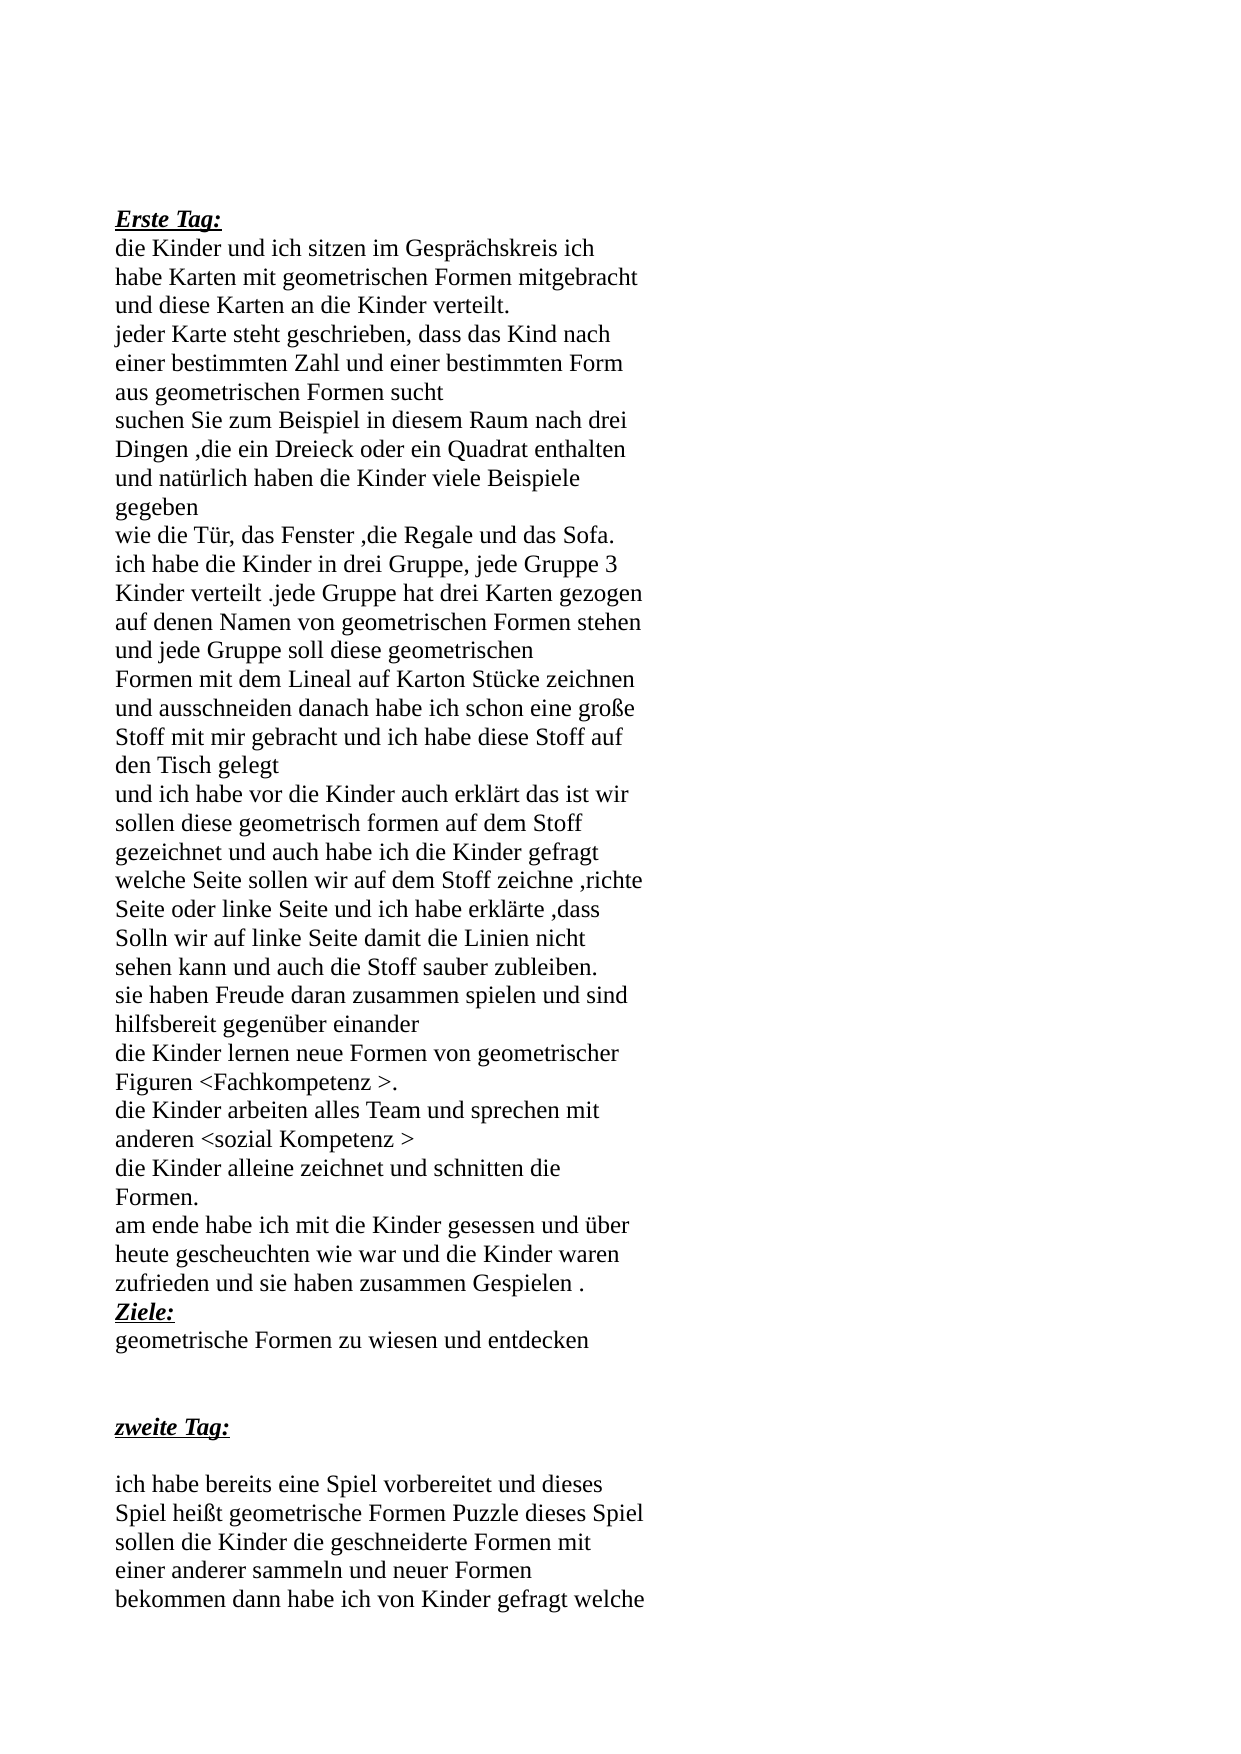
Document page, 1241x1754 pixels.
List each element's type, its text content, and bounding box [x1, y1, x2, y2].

table_header Erste Tag: die Kinder und ich sitzen im Gesprächskreis ich habe Karten mit geometrischen Formen mitgebracht und diese Karten an die Kinder verteilt. jeder Karte steht geschrieben, dass das Kind nach einer bestimmten Zahl und einer bestimmten Form aus geometrischen Formen sucht suchen Sie zum Beispiel in diesem Raum nach drei Dingen ,die ein Dreieck oder ein Quadrat enthalten und natürlich haben die Kinder viele Beispiele gegeben wie die Tür, das Fenster ,die Regale und das Sofa. ich habe die Kinder in drei Gruppe, jede Gruppe 3 Kinder verteilt .jede Gruppe hat drei Karten gezogen auf denen Namen von geometrischen Formen stehen und jede Gruppe soll diese geometrischen Formen mit dem Lineal auf Karton Stücke zeichnen und ausschneiden danach habe ich schon eine große Stoff mit mir gebracht und ich habe diese Stoff auf den Tisch gelegt und ich habe vor die Kinder auch erklärt das ist wir sollen diese geometrisch formen auf dem Stoff gezeichnet und auch habe ich die Kinder gefragt welche Seite sollen wir auf dem Stoff zeichne ,richte Seite oder linke Seite und ich habe erklärte ,dass Solln wir auf linke Seite damit die Linien nicht sehen kann und auch die Stoff sauber zubleiben. sie haben Freude daran zusammen spielen und sind hilfsbereit gegenüber einander die Kinder lernen neue Formen von geometrischer Figuren <Fachkompetenz >. die Kinder arbeiten alles Team und sprechen mit anderen <sozial Kompetenz > die Kinder alleine zeichnet und schnitten die Formen. am ende habe ich mit die Kinder gesessen und über heute gescheuchten wie war und die Kinder waren zufrieden und sie haben zusammen Gespielen . Ziele: geometrische Formen zu wiesen und entdecken zweite Tag: ich habe bereits eine Spiel vorbereitet und dieses Spiel heißt geometrische Formen Puzzle dieses Spiel sollen die Kinder die geschneiderte Formen mit einer anderer sammeln und neuer Formen bekommen dann habe ich von Kinder gefragt welche [112, 204, 648, 1613]
